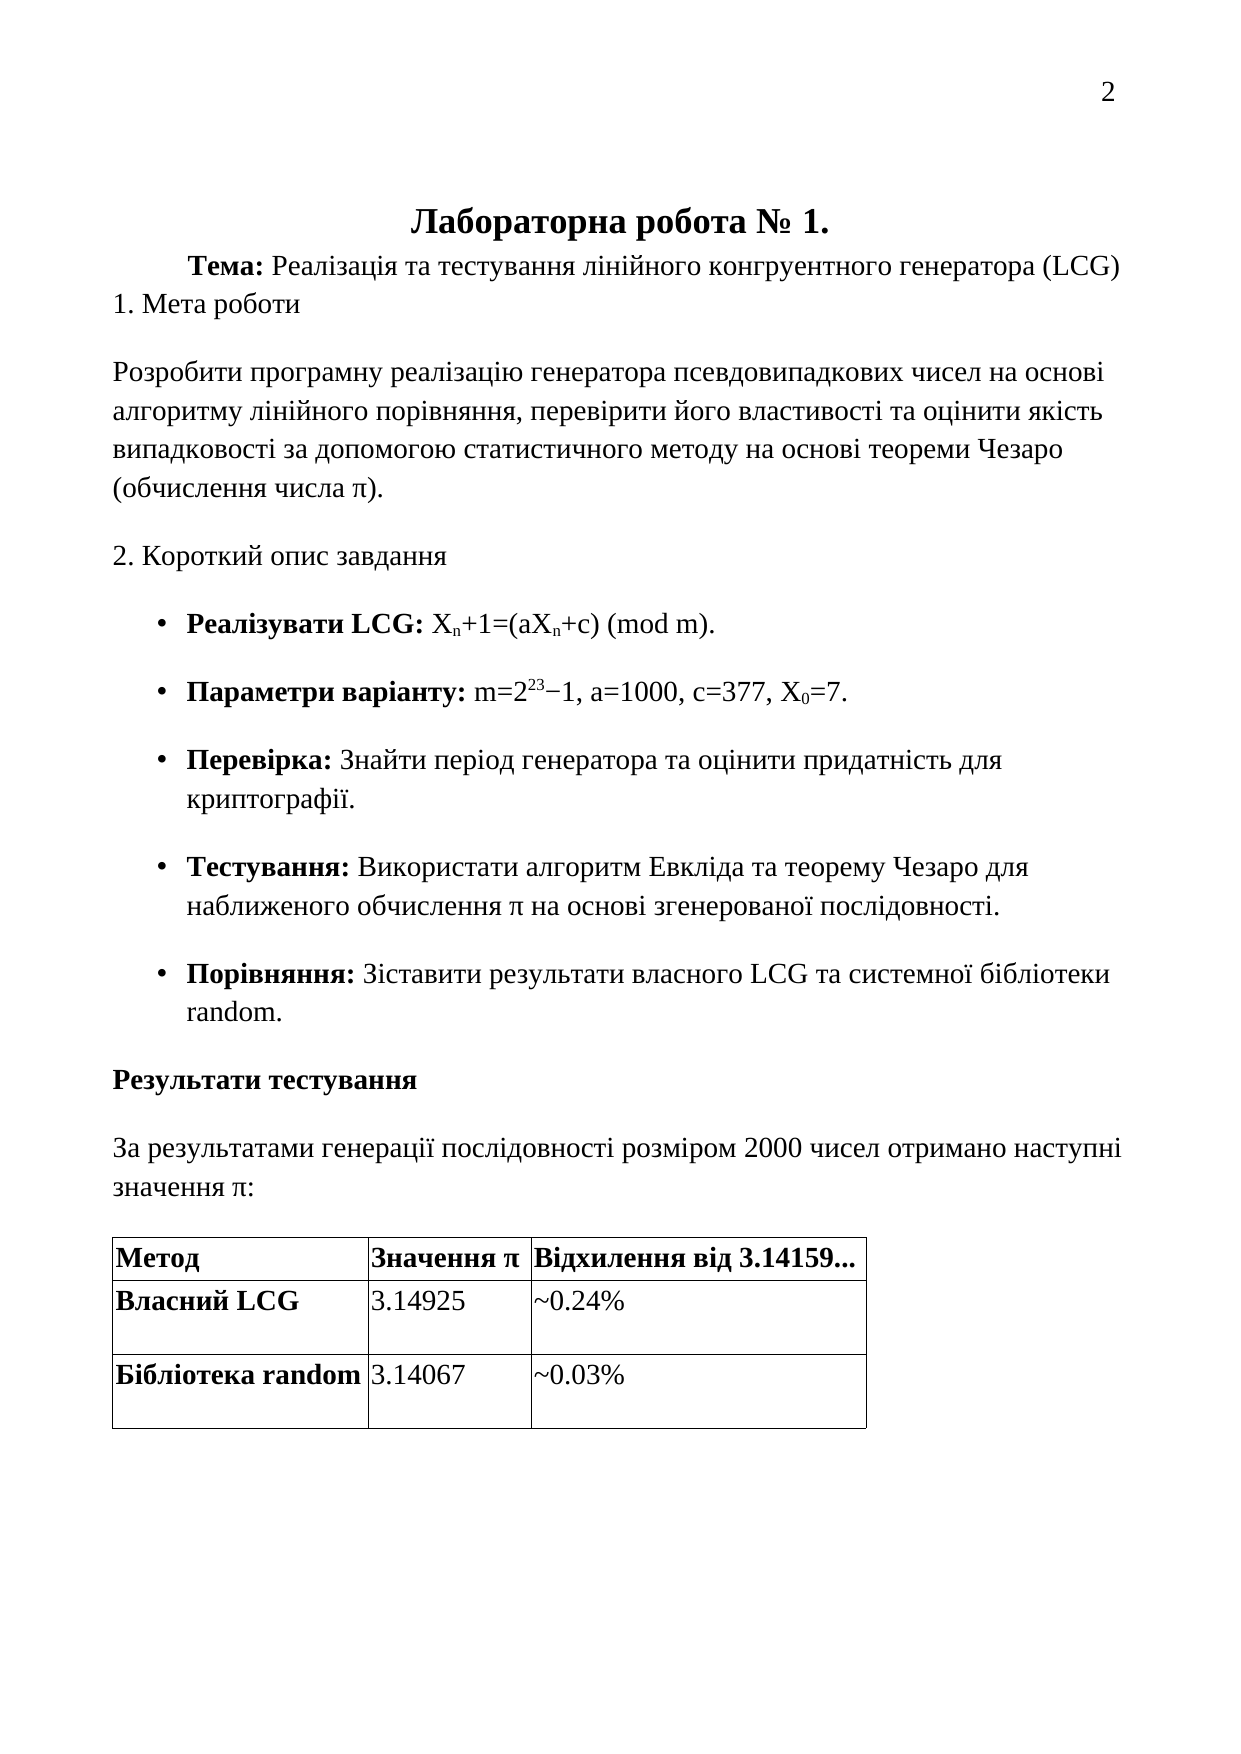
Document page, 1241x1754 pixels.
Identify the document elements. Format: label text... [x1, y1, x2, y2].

text Тема: Реалізація та тестування лінійного конгруентного генератора (LCG) [112, 248, 1128, 281]
text Лабораторна робота № 1. [112, 200, 1128, 242]
text Розробити програмну реалізацію генератора псевдовипадкових чисел на основі алгоритму лінійного порівняння, перевірити його властивості та оцінити якість випадковості за допомогою статистичного методу на основі теореми Чезаро (обчислення числа π). [112, 354, 1128, 504]
subtitle 2. Короткий опис завдання [112, 538, 1128, 572]
list Порівняння: Зіставити результати власного LCG та системної бібліотеки random. [157, 956, 1128, 1028]
table_cell ~0.03% [532, 1355, 866, 1428]
list Параметри варіанту: m=223−1, a=1000, c=377, X0​=7. [157, 674, 1128, 708]
table_cell ~0.24% [532, 1281, 866, 1354]
list Перевірка: Знайти період генератора та оцінити придатність для криптографії. [157, 742, 1128, 814]
table_header Метод [113, 1238, 368, 1280]
subtitle 1. Мета роботи [112, 286, 1128, 320]
table_header Відхилення від 3.14159... [532, 1238, 866, 1280]
list Реалізувати LCG: Xn+1​=(aXn​+c) (mod m). [157, 606, 1128, 640]
table_cell Бібліотека random [113, 1355, 368, 1428]
table_cell 3.14067 [369, 1355, 531, 1428]
table_cell Власний LCG [113, 1281, 368, 1354]
list Тестування: Використати алгоритм Евкліда та теорему Чезаро для наближеного обчислення π на основі згенерованої послідовності. [157, 849, 1128, 921]
text За результатами генерації послідовності розміром 2000 чисел отримано наступні значення π: [112, 1130, 1128, 1202]
subtitle Результати тестування [112, 1062, 1128, 1096]
table_header Значення π [369, 1238, 531, 1280]
table_cell 3.14925 [369, 1281, 531, 1354]
